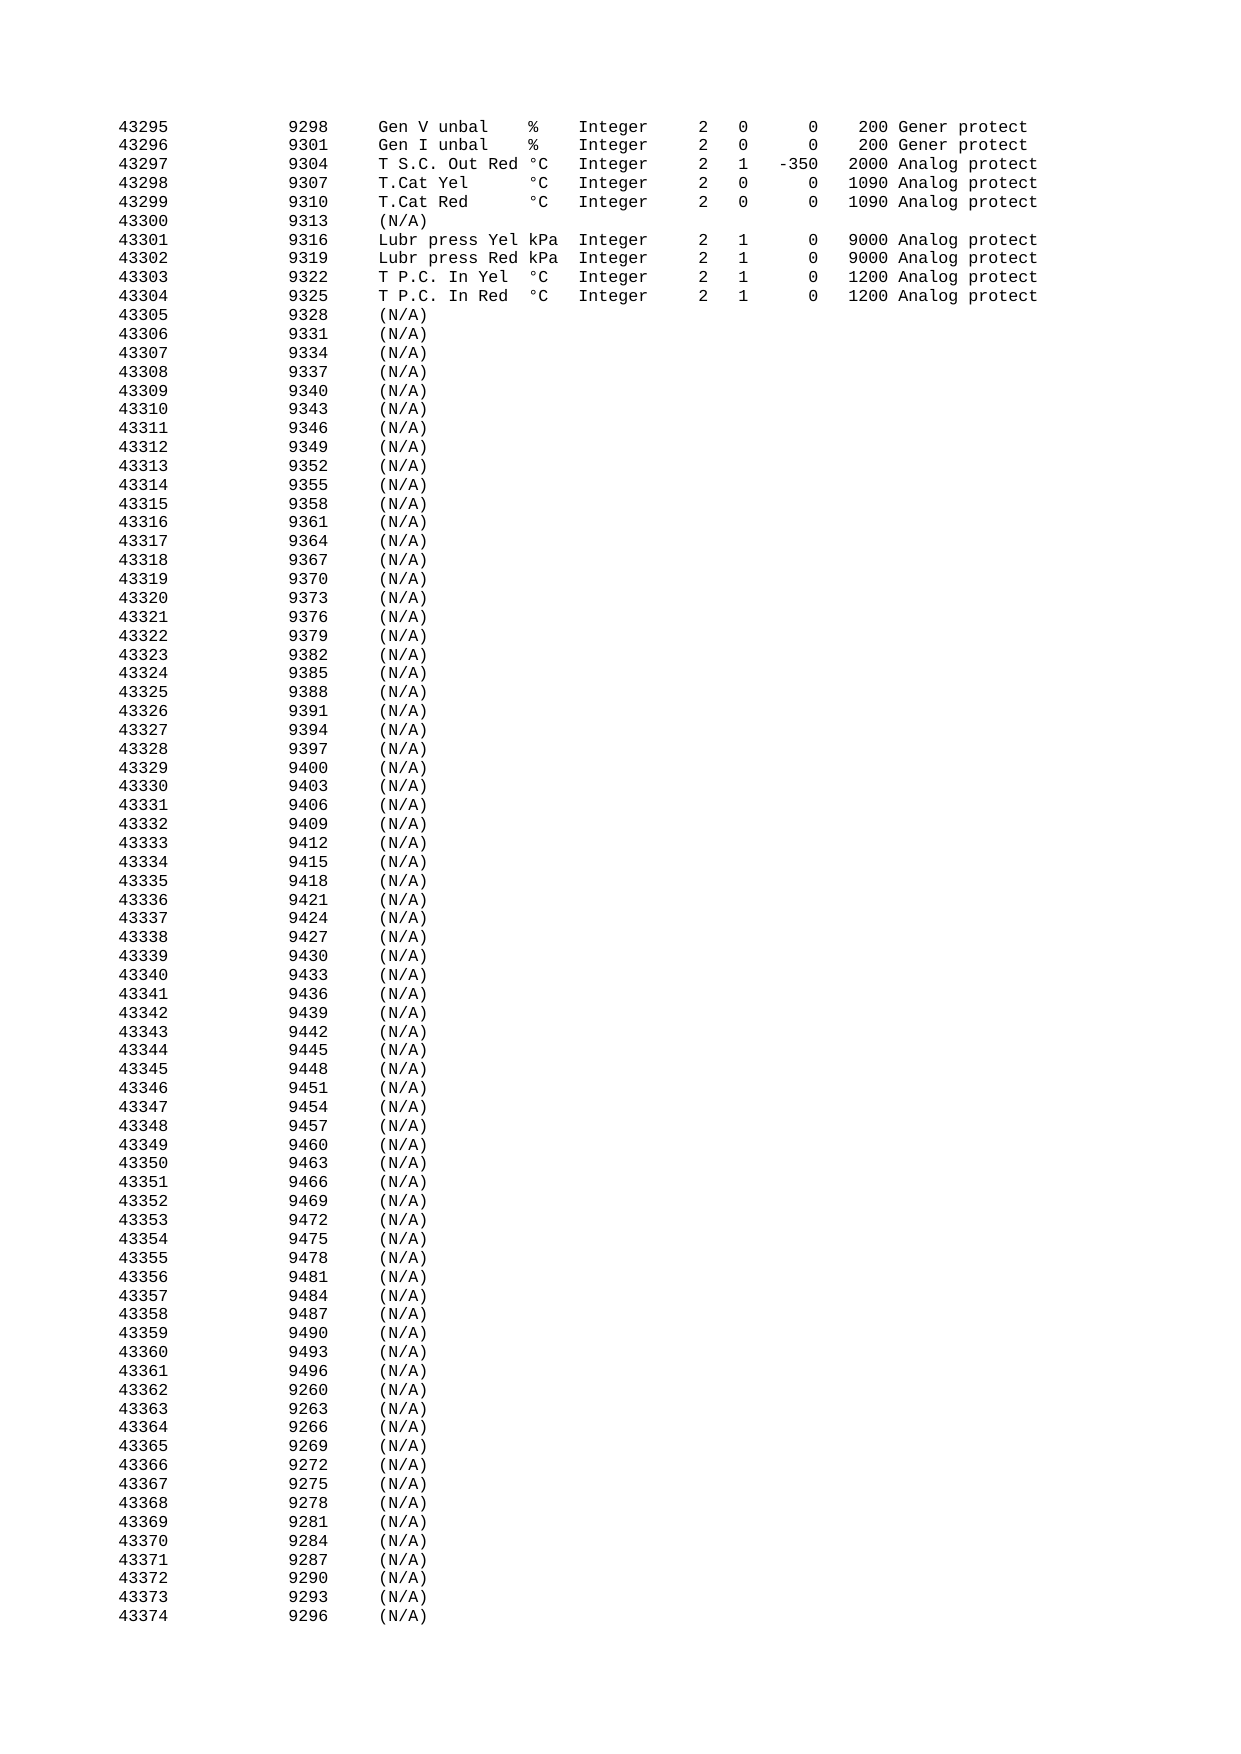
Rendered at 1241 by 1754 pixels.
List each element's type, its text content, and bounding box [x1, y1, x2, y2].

text 43333 9412 (N/A) [118, 834, 1122, 853]
text 43297 9304 T S.C. Out Red °C Integer 2 1 -350 2000 Analog protect [118, 156, 1122, 175]
text 43363 9263 (N/A) [118, 1400, 1122, 1419]
text 43312 9349 (N/A) [118, 439, 1122, 457]
text 43374 9296 (N/A) [118, 1608, 1122, 1626]
text 43361 9496 (N/A) [118, 1362, 1122, 1381]
text 43341 9436 (N/A) [118, 985, 1122, 1004]
text 43296 9301 Gen I unbal % Integer 2 0 0 200 Gener protect [118, 137, 1122, 156]
text 43370 9284 (N/A) [118, 1532, 1122, 1551]
text 43321 9376 (N/A) [118, 608, 1122, 627]
text 43351 9466 (N/A) [118, 1174, 1122, 1193]
text 43310 9343 (N/A) [118, 401, 1122, 420]
text 43353 9472 (N/A) [118, 1212, 1122, 1231]
text 43325 9388 (N/A) [118, 684, 1122, 703]
text 43332 9409 (N/A) [118, 816, 1122, 834]
text 43322 9379 (N/A) [118, 627, 1122, 646]
text 43317 9364 (N/A) [118, 533, 1122, 552]
text 43368 9278 (N/A) [118, 1494, 1122, 1513]
text 43369 9281 (N/A) [118, 1513, 1122, 1532]
text 43305 9328 (N/A) [118, 307, 1122, 326]
text 43324 9385 (N/A) [118, 665, 1122, 684]
text 43328 9397 (N/A) [118, 740, 1122, 759]
text 43298 9307 T.Cat Yel °C Integer 2 0 0 1090 Analog protect [118, 175, 1122, 193]
text 43307 9334 (N/A) [118, 344, 1122, 363]
text 43357 9484 (N/A) [118, 1287, 1122, 1306]
text 43352 9469 (N/A) [118, 1193, 1122, 1212]
text 43367 9275 (N/A) [118, 1476, 1122, 1494]
text 43344 9445 (N/A) [118, 1042, 1122, 1061]
text 43320 9373 (N/A) [118, 589, 1122, 608]
text 43302 9319 Lubr press Red kPa Integer 2 1 0 9000 Analog protect [118, 250, 1122, 269]
text 43366 9272 (N/A) [118, 1457, 1122, 1476]
text 43355 9478 (N/A) [118, 1249, 1122, 1268]
text 43339 9430 (N/A) [118, 948, 1122, 967]
text 43319 9370 (N/A) [118, 571, 1122, 589]
text 43338 9427 (N/A) [118, 929, 1122, 948]
text 43309 9340 (N/A) [118, 382, 1122, 401]
text 43373 9293 (N/A) [118, 1589, 1122, 1608]
text 43342 9439 (N/A) [118, 1004, 1122, 1023]
text 43299 9310 T.Cat Red °C Integer 2 0 0 1090 Analog protect [118, 193, 1122, 212]
text 43356 9481 (N/A) [118, 1268, 1122, 1287]
text 43336 9421 (N/A) [118, 891, 1122, 910]
text 43318 9367 (N/A) [118, 552, 1122, 571]
text 43337 9424 (N/A) [118, 910, 1122, 929]
text 43354 9475 (N/A) [118, 1231, 1122, 1249]
text 43349 9460 (N/A) [118, 1136, 1122, 1155]
text 43314 9355 (N/A) [118, 476, 1122, 495]
text 43330 9403 (N/A) [118, 778, 1122, 797]
text 43364 9266 (N/A) [118, 1419, 1122, 1438]
text 43345 9448 (N/A) [118, 1061, 1122, 1080]
text 43372 9290 (N/A) [118, 1570, 1122, 1589]
text 43340 9433 (N/A) [118, 967, 1122, 985]
text 43362 9260 (N/A) [118, 1381, 1122, 1400]
text 43306 9331 (N/A) [118, 326, 1122, 344]
text 43315 9358 (N/A) [118, 495, 1122, 514]
text 43358 9487 (N/A) [118, 1306, 1122, 1325]
text 43360 9493 (N/A) [118, 1344, 1122, 1362]
text 43311 9346 (N/A) [118, 420, 1122, 439]
text 43326 9391 (N/A) [118, 703, 1122, 721]
text 43295 9298 Gen V unbal % Integer 2 0 0 200 Gener protect [118, 118, 1122, 137]
text 43316 9361 (N/A) [118, 514, 1122, 533]
text 43347 9454 (N/A) [118, 1098, 1122, 1117]
text 43334 9415 (N/A) [118, 853, 1122, 872]
text 43304 9325 T P.C. In Red °C Integer 2 1 0 1200 Analog protect [118, 288, 1122, 307]
text 43300 9313 (N/A) [118, 212, 1122, 231]
text 43303 9322 T P.C. In Yel °C Integer 2 1 0 1200 Analog protect [118, 269, 1122, 288]
text 43346 9451 (N/A) [118, 1080, 1122, 1098]
text 43329 9400 (N/A) [118, 759, 1122, 778]
text 43343 9442 (N/A) [118, 1023, 1122, 1042]
text 43365 9269 (N/A) [118, 1438, 1122, 1457]
text 43331 9406 (N/A) [118, 797, 1122, 816]
text 43350 9463 (N/A) [118, 1155, 1122, 1174]
text 43323 9382 (N/A) [118, 646, 1122, 665]
text 43313 9352 (N/A) [118, 457, 1122, 476]
text 43348 9457 (N/A) [118, 1117, 1122, 1136]
text 43371 9287 (N/A) [118, 1551, 1122, 1570]
text 43308 9337 (N/A) [118, 363, 1122, 382]
text 43335 9418 (N/A) [118, 872, 1122, 891]
text 43359 9490 (N/A) [118, 1325, 1122, 1344]
text 43327 9394 (N/A) [118, 721, 1122, 740]
text 43301 9316 Lubr press Yel kPa Integer 2 1 0 9000 Analog protect [118, 231, 1122, 250]
